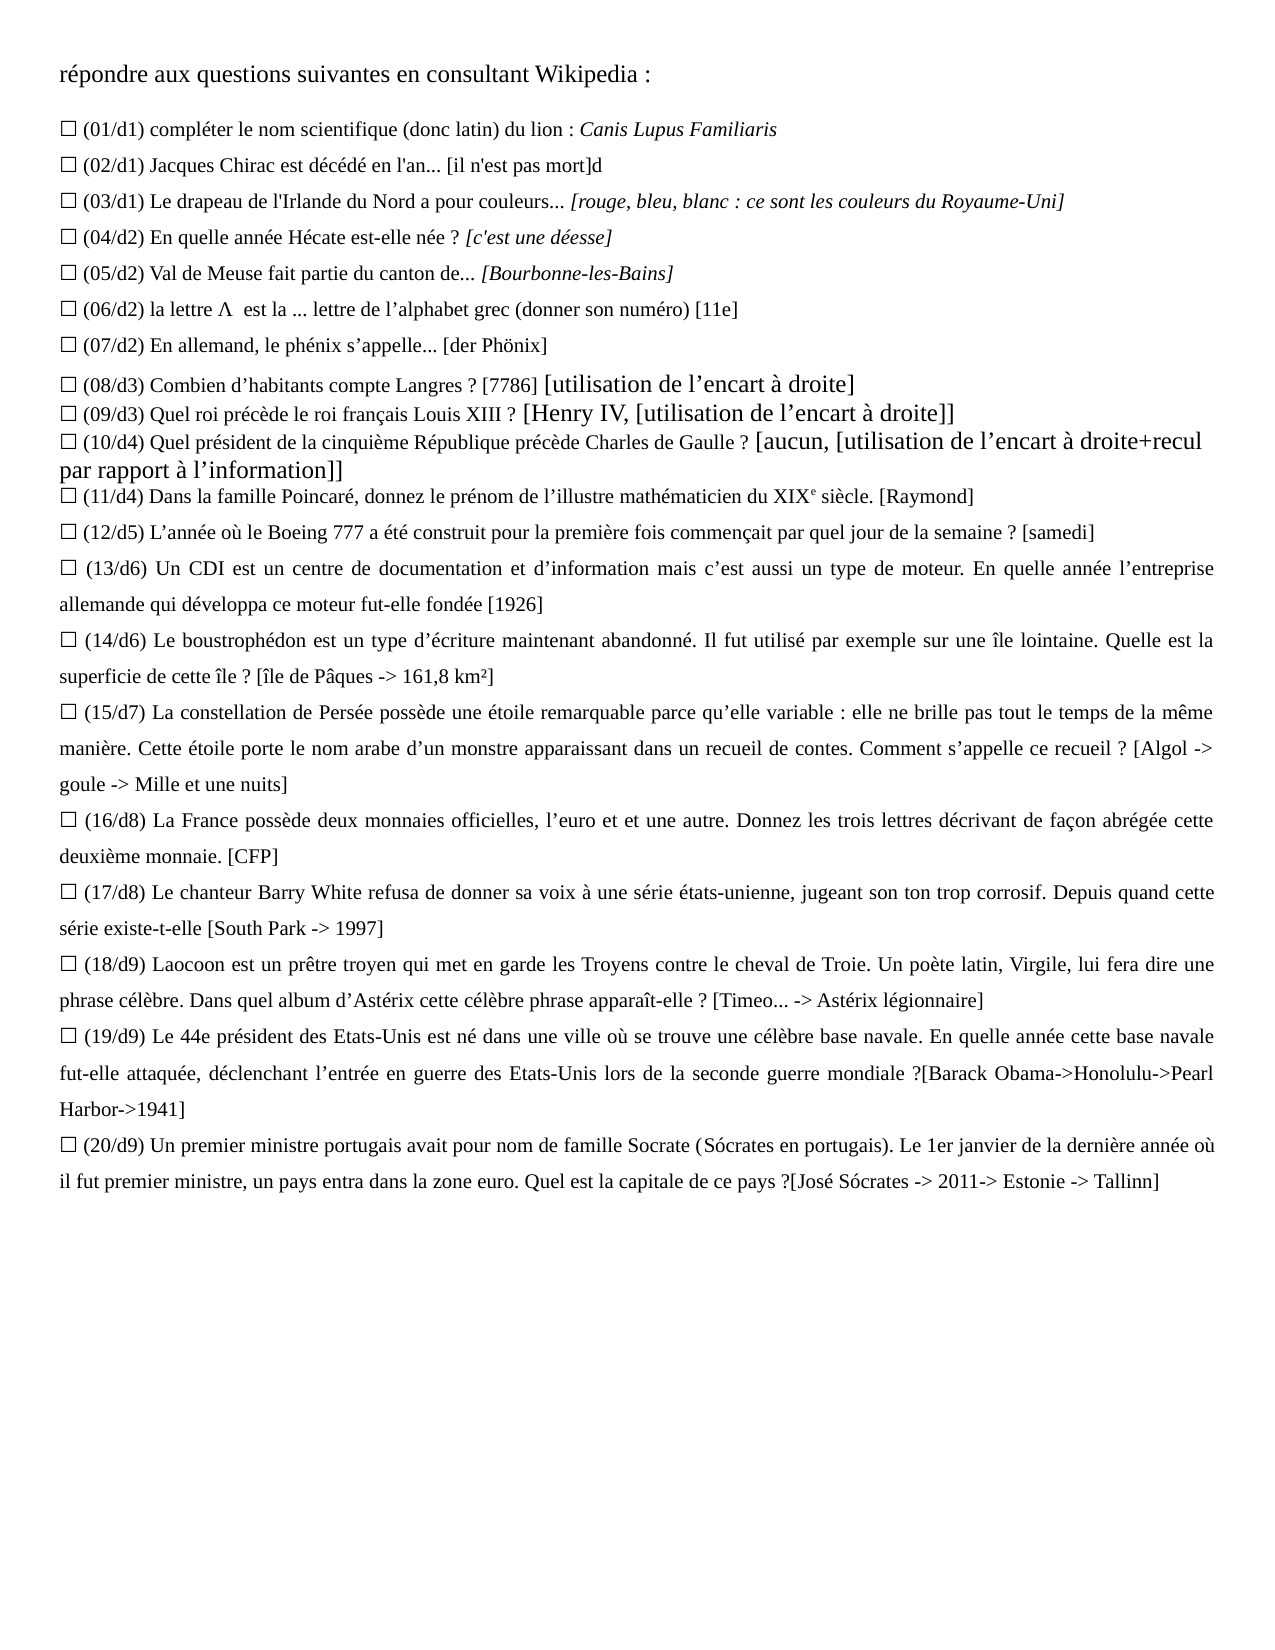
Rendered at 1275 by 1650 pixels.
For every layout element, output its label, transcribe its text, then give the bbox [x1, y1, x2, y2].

text ☐ (10/d4) Quel président de la cinquième République précède Charles de Gaulle ? [aucun, [utilisation de l’encart à droite+recul par rapport à l’information]] [59, 426, 1216, 484]
text ☐ (05/d2) Val de Meuse fait partie du canton de... [Bourbonne-les-Bains] [59, 261, 1216, 285]
text ☐ (15/d7) La constellation de Persée possède une étoile remarquable parce qu’elle variable : elle ne brille pas tout le temps de la même manière. Cette étoile porte le nom arabe d’un monstre apparaissant dans un recueil de contes. Comment s’appelle ce recueil ? [Algol -> goule -> Mille et une nuits] [59, 700, 1216, 796]
text ☐ (02/d1) Jacques Chirac est décédé en l'an... [il n'est pas mort]d [59, 153, 1216, 177]
text ☐ (08/d3) Combien d’habitants compte Langres ? [7786] [utilisation de l’encart à droite] [59, 369, 1216, 398]
text ☐ (20/d9) Un premier ministre portugais avait pour nom de famille Socrate (Sócrates en portugais). Le 1er janvier de la dernière année où il fut premier ministre, un pays entra dans la zone euro. Quel est la capitale de ce pays ?[José Sócrates -> 2011-> Estonie -> Tallinn] [59, 1133, 1216, 1193]
text ☐ (01/d1) compléter le nom scientifique (donc latin) du lion : Canis Lupus Familiaris [59, 117, 1216, 141]
text ☐ (19/d9) Le 44e président des Etats-Unis est né dans une ville où se trouve une célèbre base navale. En quelle année cette base navale fut-elle attaquée, déclenchant l’entrée en guerre des Etats-Unis lors de la seconde guerre mondiale ?[Barack Obama->Honolulu->Pearl Harbor->1941] [59, 1024, 1216, 1121]
text répondre aux questions suivantes en consultant Wikipedia : [59, 59, 1216, 88]
text ☐ (13/d6) Un CDI est un centre de documentation et d’information mais c’est aussi un type de moteur. En quelle année l’entreprise allemande qui développa ce moteur fut-elle fondée [1926] [59, 556, 1216, 616]
text ☐ (07/d2) En allemand, le phénix s’appelle... [der Phönix] [59, 333, 1216, 357]
text ☐ (03/d1) Le drapeau de l'Irlande du Nord a pour couleurs... [rouge, bleu, blanc : ce sont les couleurs du Royaume-Uni] [59, 189, 1216, 213]
text ☐ (11/d4) Dans la famille Poincaré, donnez le prénom de l’illustre mathématicien du XIXe siècle. [Raymond] [59, 484, 1216, 508]
text ☐ (14/d6) Le boustrophédon est un type d’écriture maintenant abandonné. Il fut utilisé par exemple sur une île lointaine. Quelle est la superficie de cette île ? [île de Pâques -> 161,8 km²] [59, 628, 1216, 688]
text ☐ (17/d8) Le chanteur Barry White refusa de donner sa voix à une série états-unienne, jugeant son ton trop corrosif. Depuis quand cette série existe-t-elle [South Park -> 1997] [59, 880, 1216, 940]
text ☐ (18/d9) Laocoon est un prêtre troyen qui met en garde les Troyens contre le cheval de Troie. Un poète latin, Virgile, lui fera dire une phrase célèbre. Dans quel album d’Astérix cette célèbre phrase apparaît-elle ? [Timeo... -> Astérix légionnaire] [59, 952, 1216, 1012]
text ☐ (12/d5) L’année où le Boeing 777 a été construit pour la première fois commençait par quel jour de la semaine ? [samedi] [59, 520, 1216, 544]
text ☐ (16/d8) La France possède deux monnaies officielles, l’euro et et une autre. Donnez les trois lettres décrivant de façon abrégée cette deuxième monnaie. [CFP] [59, 808, 1216, 868]
text ☐ (06/d2) la lettre Λ est la ... lettre de l’alphabet grec (donner son numéro) [11e] [59, 297, 1216, 321]
text ☐ (09/d3) Quel roi précède le roi français Louis XIII ? [Henry IV, [utilisation de l’encart à droite]] [59, 398, 1216, 426]
text ☐ (04/d2) En quelle année Hécate est-elle née ? [c'est une déesse] [59, 225, 1216, 249]
